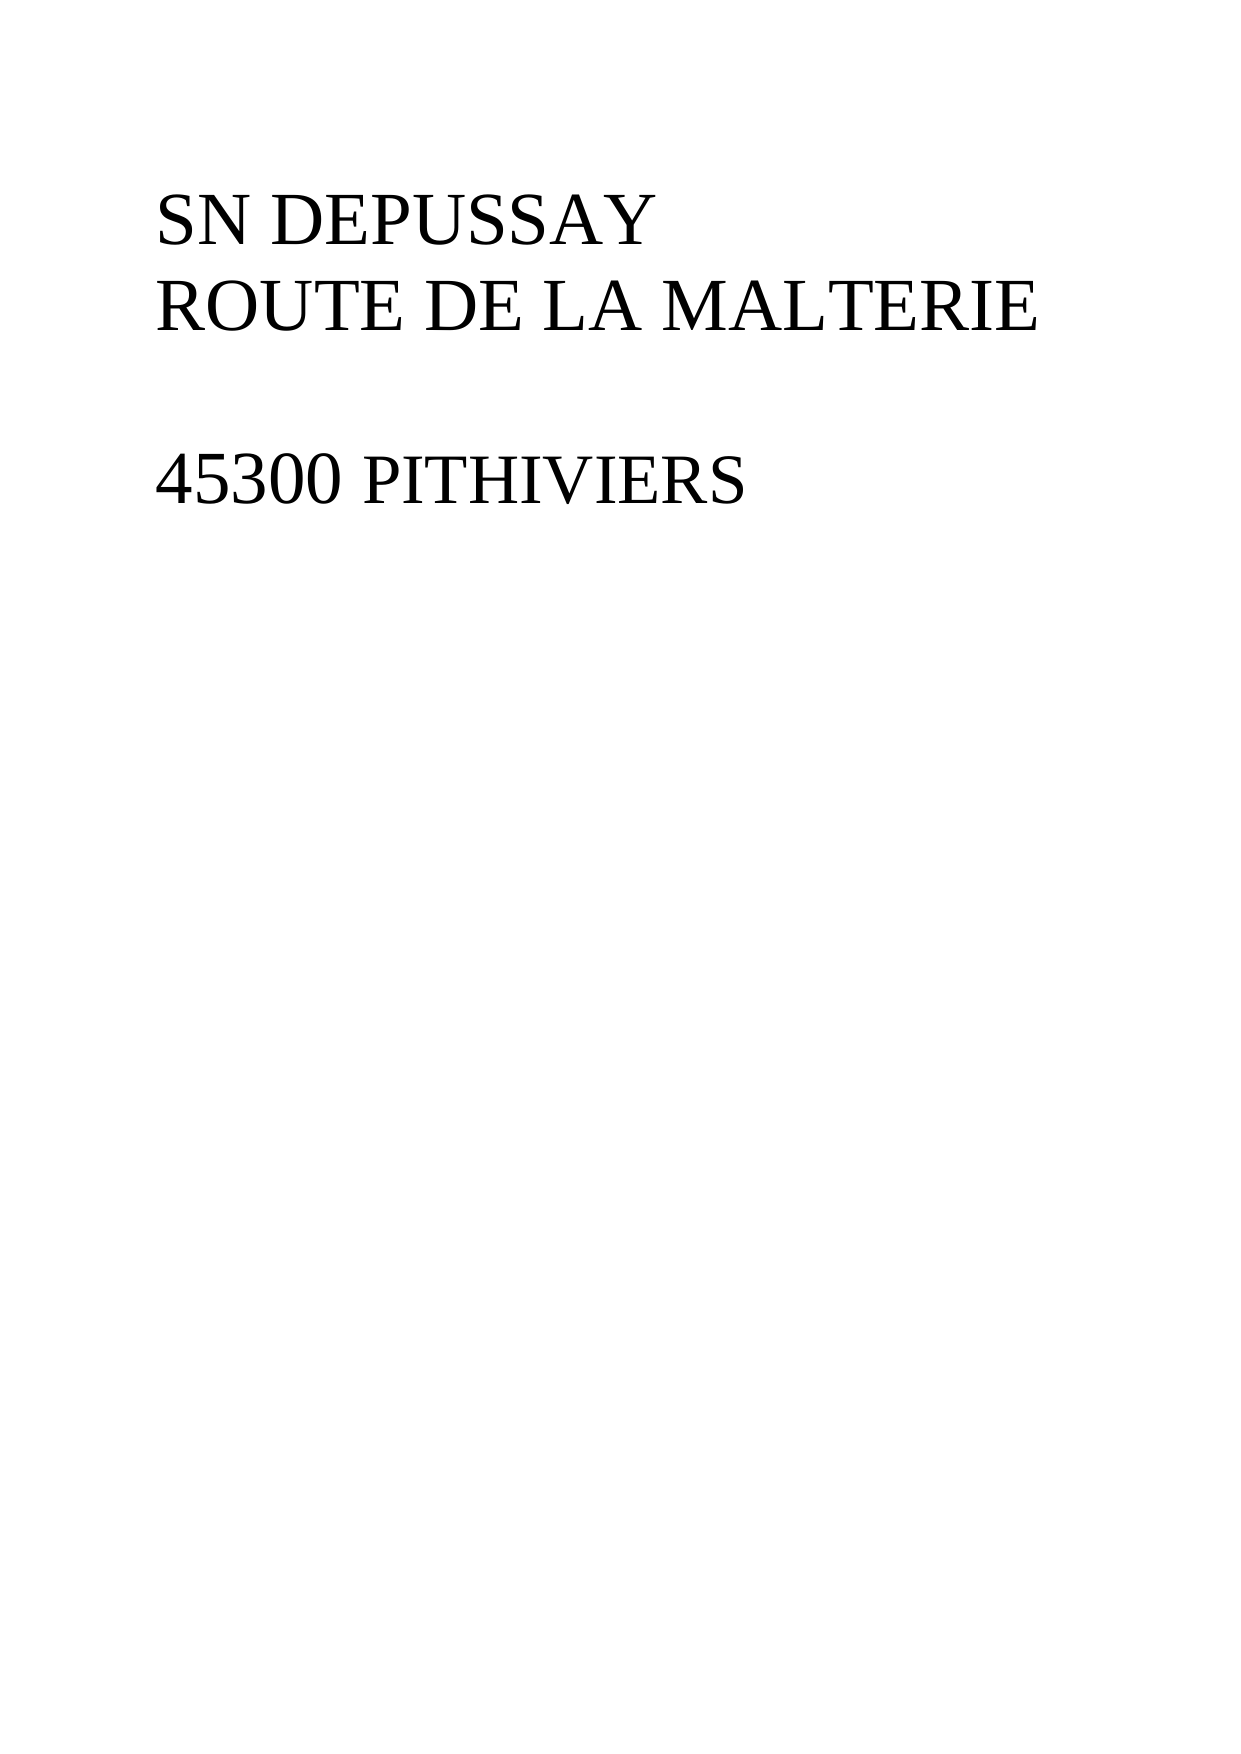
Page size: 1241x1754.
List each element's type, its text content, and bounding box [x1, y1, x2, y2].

text SN DEPUSSAY [118, 174, 1122, 260]
text 45300 PITHIVIERS [118, 433, 1122, 519]
text ROUTE DE LA MALTERIE [118, 260, 1122, 347]
